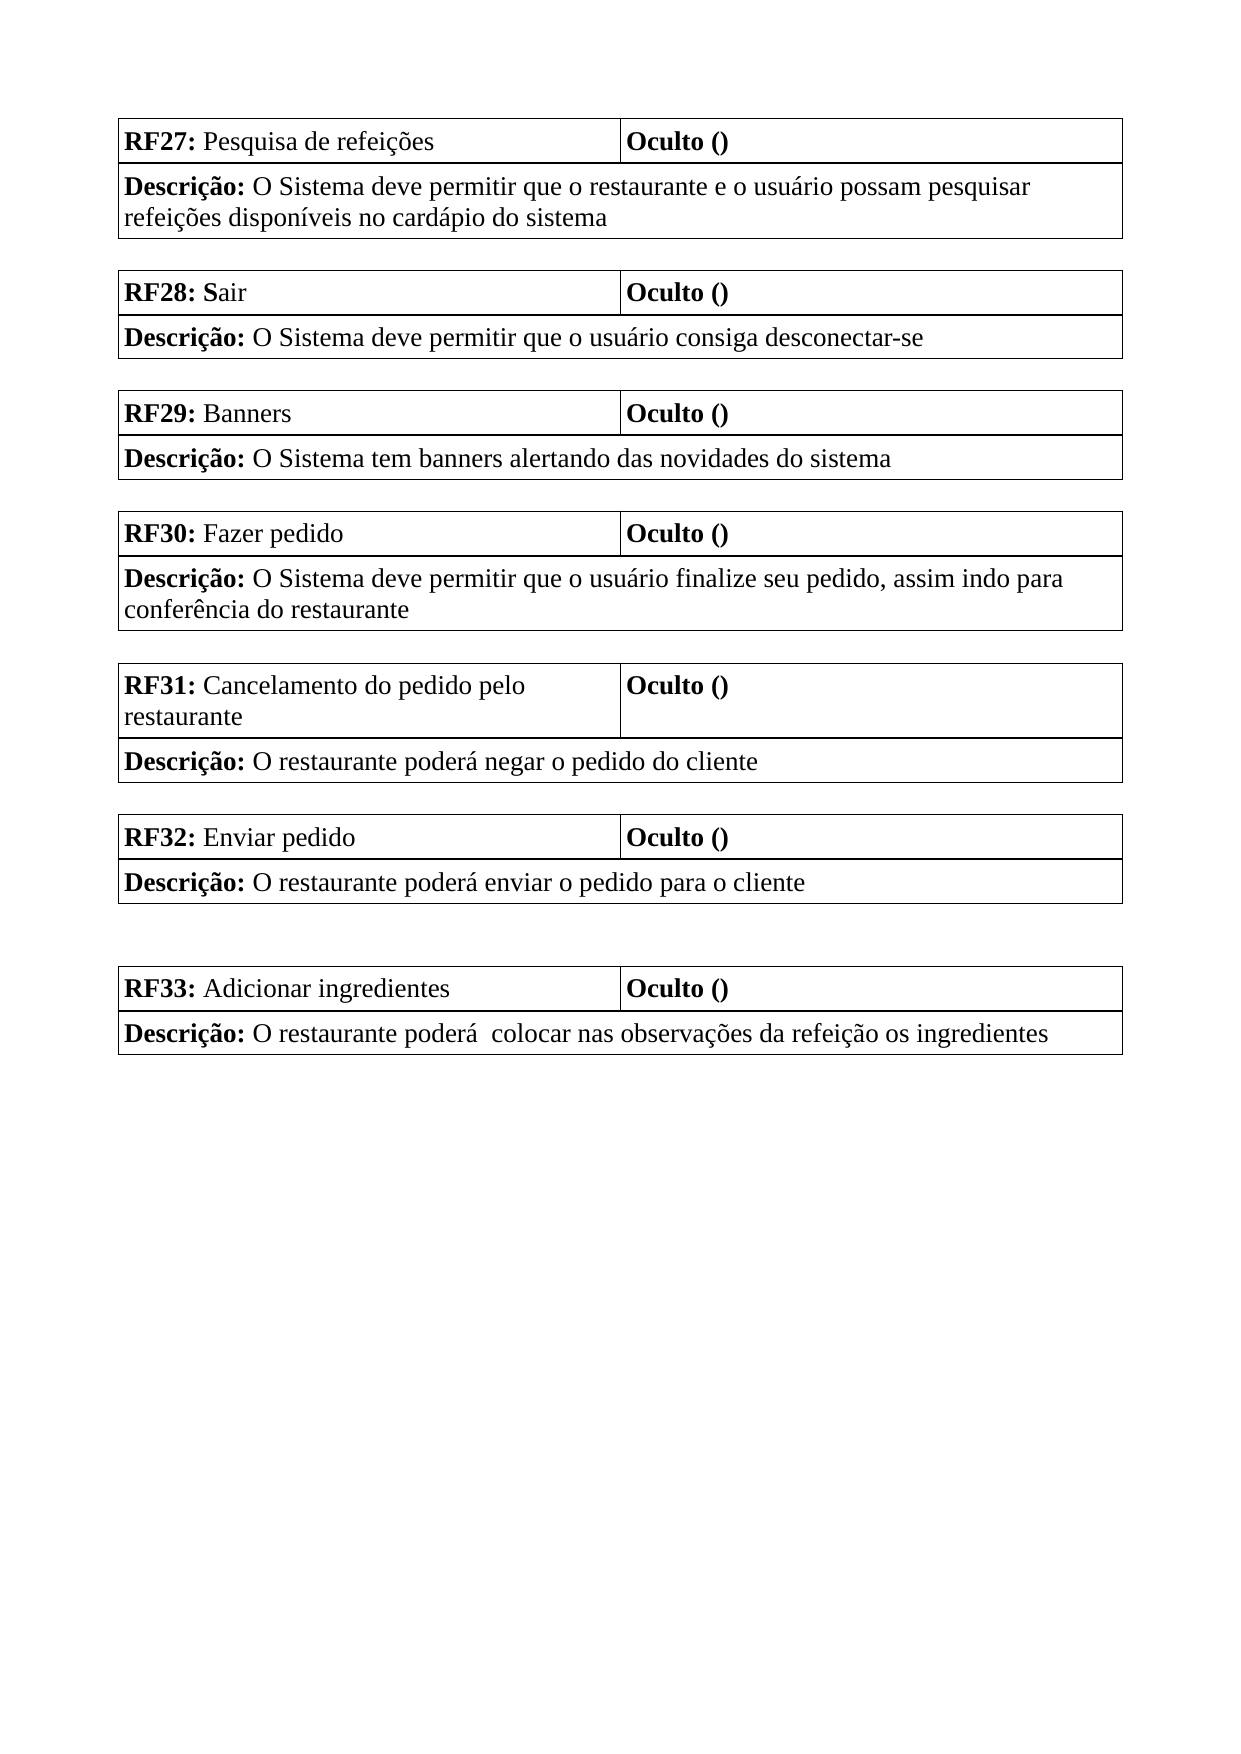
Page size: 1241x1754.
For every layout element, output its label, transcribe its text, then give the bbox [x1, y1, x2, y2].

table_header Oculto () [621, 815, 1122, 858]
table_header Oculto () [621, 967, 1122, 1009]
table_header Descrição: O restaurante poderá colocar nas observações da refeição os ingredientes [119, 1012, 1122, 1054]
table_header RF27: Pesquisa de refeições [119, 119, 620, 162]
table_header Descrição: O Sistema deve permitir que o usuário consiga desconectar-se [119, 316, 1122, 358]
table_header RF32: Enviar pedido [119, 815, 620, 858]
table_header RF29: Banners [119, 391, 620, 434]
table_header Oculto () [621, 391, 1122, 434]
table_header Oculto () [621, 664, 1122, 737]
table_header RF28: Sair [119, 271, 620, 313]
table_header Oculto () [621, 512, 1122, 554]
table_header Descrição: O Sistema deve permitir que o restaurante e o usuário possam pesquisar refeições disponíveis no cardápio do sistema [119, 164, 1122, 238]
table_header Oculto () [621, 119, 1122, 162]
table_header Descrição: O Sistema deve permitir que o usuário finalize seu pedido, assim indo para conferência do restaurante [119, 557, 1122, 630]
table_header Descrição: O restaurante poderá negar o pedido do cliente [119, 739, 1122, 782]
table_header Descrição: O Sistema tem banners alertando das novidades do sistema [119, 436, 1122, 479]
table_header Oculto () [621, 271, 1122, 313]
table_header Descrição: O restaurante poderá enviar o pedido para o cliente [119, 860, 1122, 902]
table_header RF30: Fazer pedido [119, 512, 620, 554]
table_header RF31: Cancelamento do pedido pelo restaurante [119, 664, 620, 737]
table_header RF33: Adicionar ingredientes [119, 967, 620, 1009]
